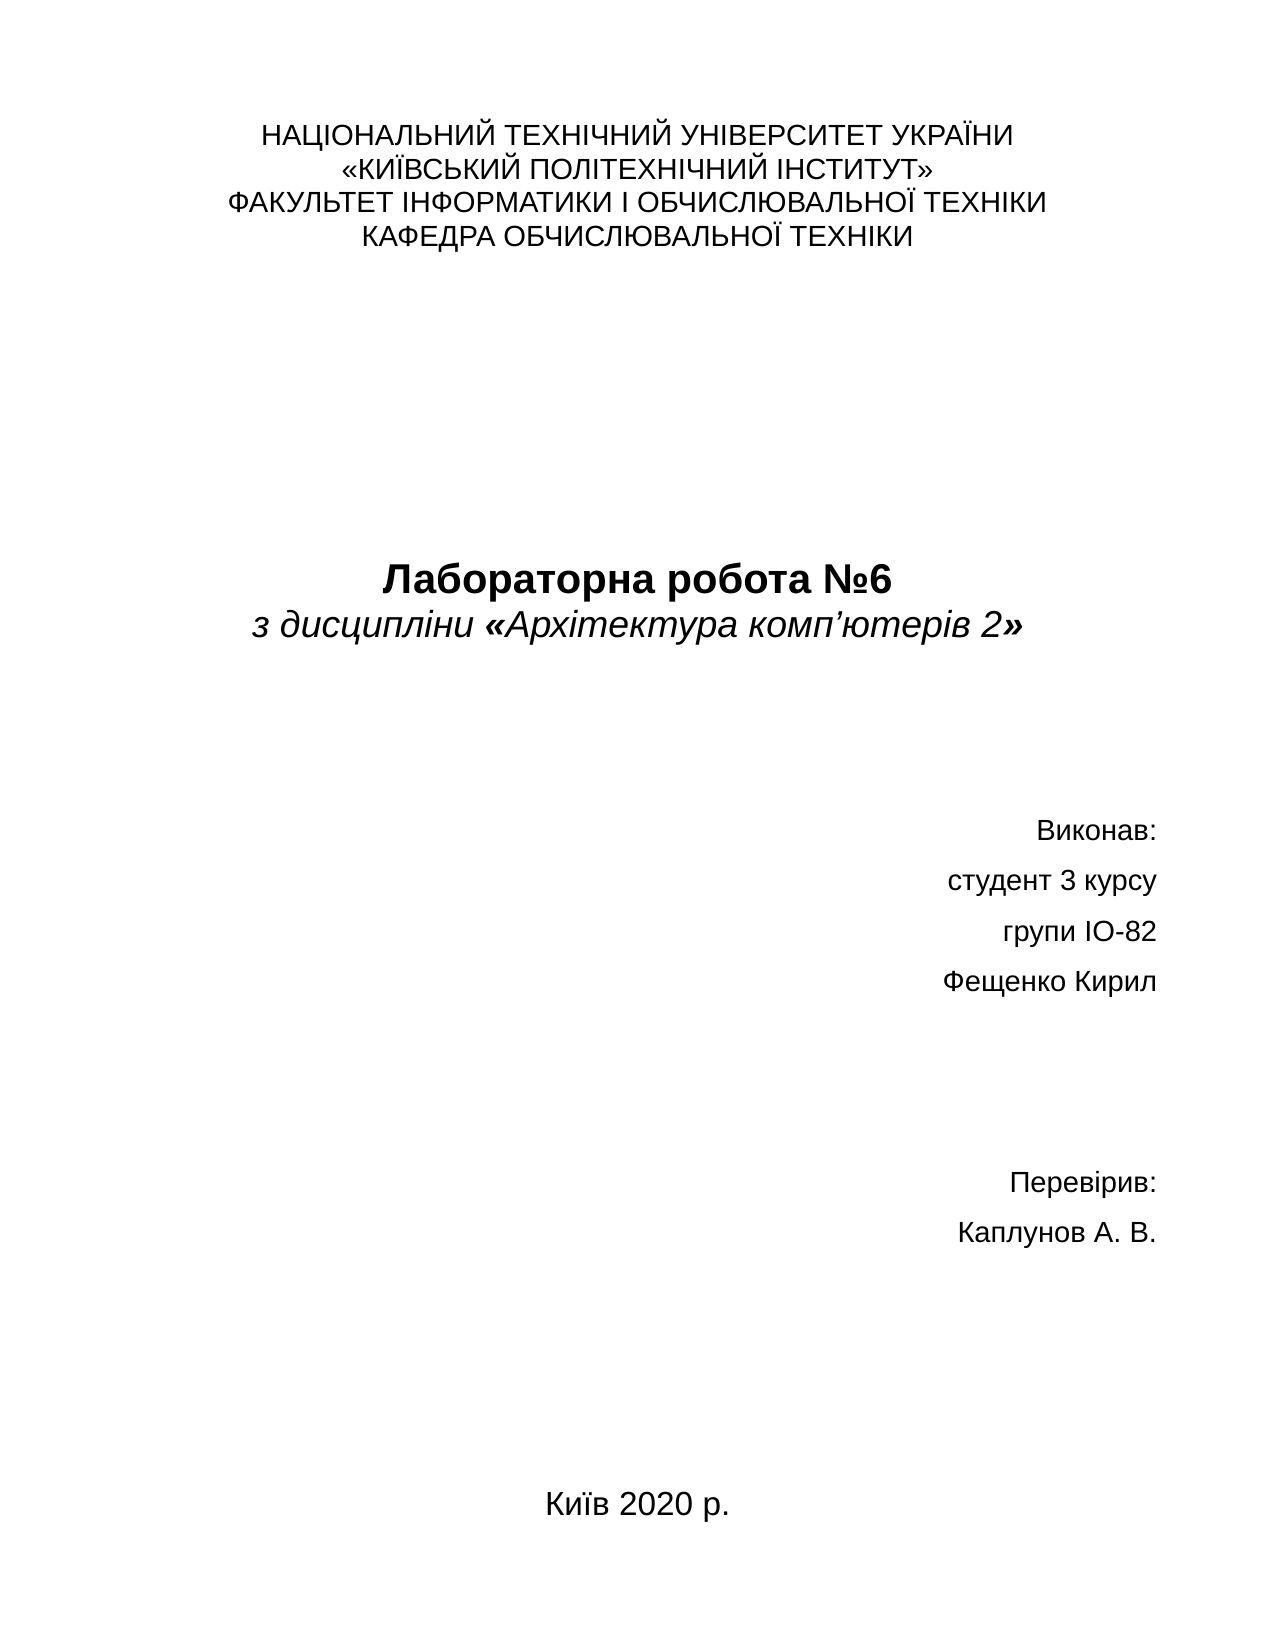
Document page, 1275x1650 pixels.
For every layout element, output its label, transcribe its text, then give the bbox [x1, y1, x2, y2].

text Лабораторна робота №6 [118, 554, 1157, 602]
text ФАКУЛЬТЕТ ІНФОРМАТИКИ І ОБЧИСЛЮВАЛЬНОЇ ТЕХНІКИ [118, 185, 1157, 219]
text Каплунов А. В. [118, 1215, 1157, 1249]
text групи ІО-82 [118, 913, 1157, 947]
text «КИЇВСЬКИЙ ПОЛІТЕХНІЧНИЙ ІНСТИТУТ» [118, 152, 1157, 185]
text Фещенко Кирил [118, 964, 1157, 997]
text Перевірив: [118, 1165, 1157, 1199]
text НАЦІОНАЛЬНИЙ ТЕХНІЧНИЙ УНІВЕРСИТЕТ УКРАЇНИ [118, 118, 1157, 152]
text студент 3 курсу [118, 863, 1157, 897]
text з дисципліни «Архітектура комп’ютерів 2» [118, 602, 1157, 645]
text Київ 2020 р. [118, 1484, 1157, 1522]
text КАФЕДРА ОБЧИСЛЮВАЛЬНОЇ ТЕХНІКИ [118, 219, 1157, 252]
text Виконав: [118, 813, 1157, 846]
